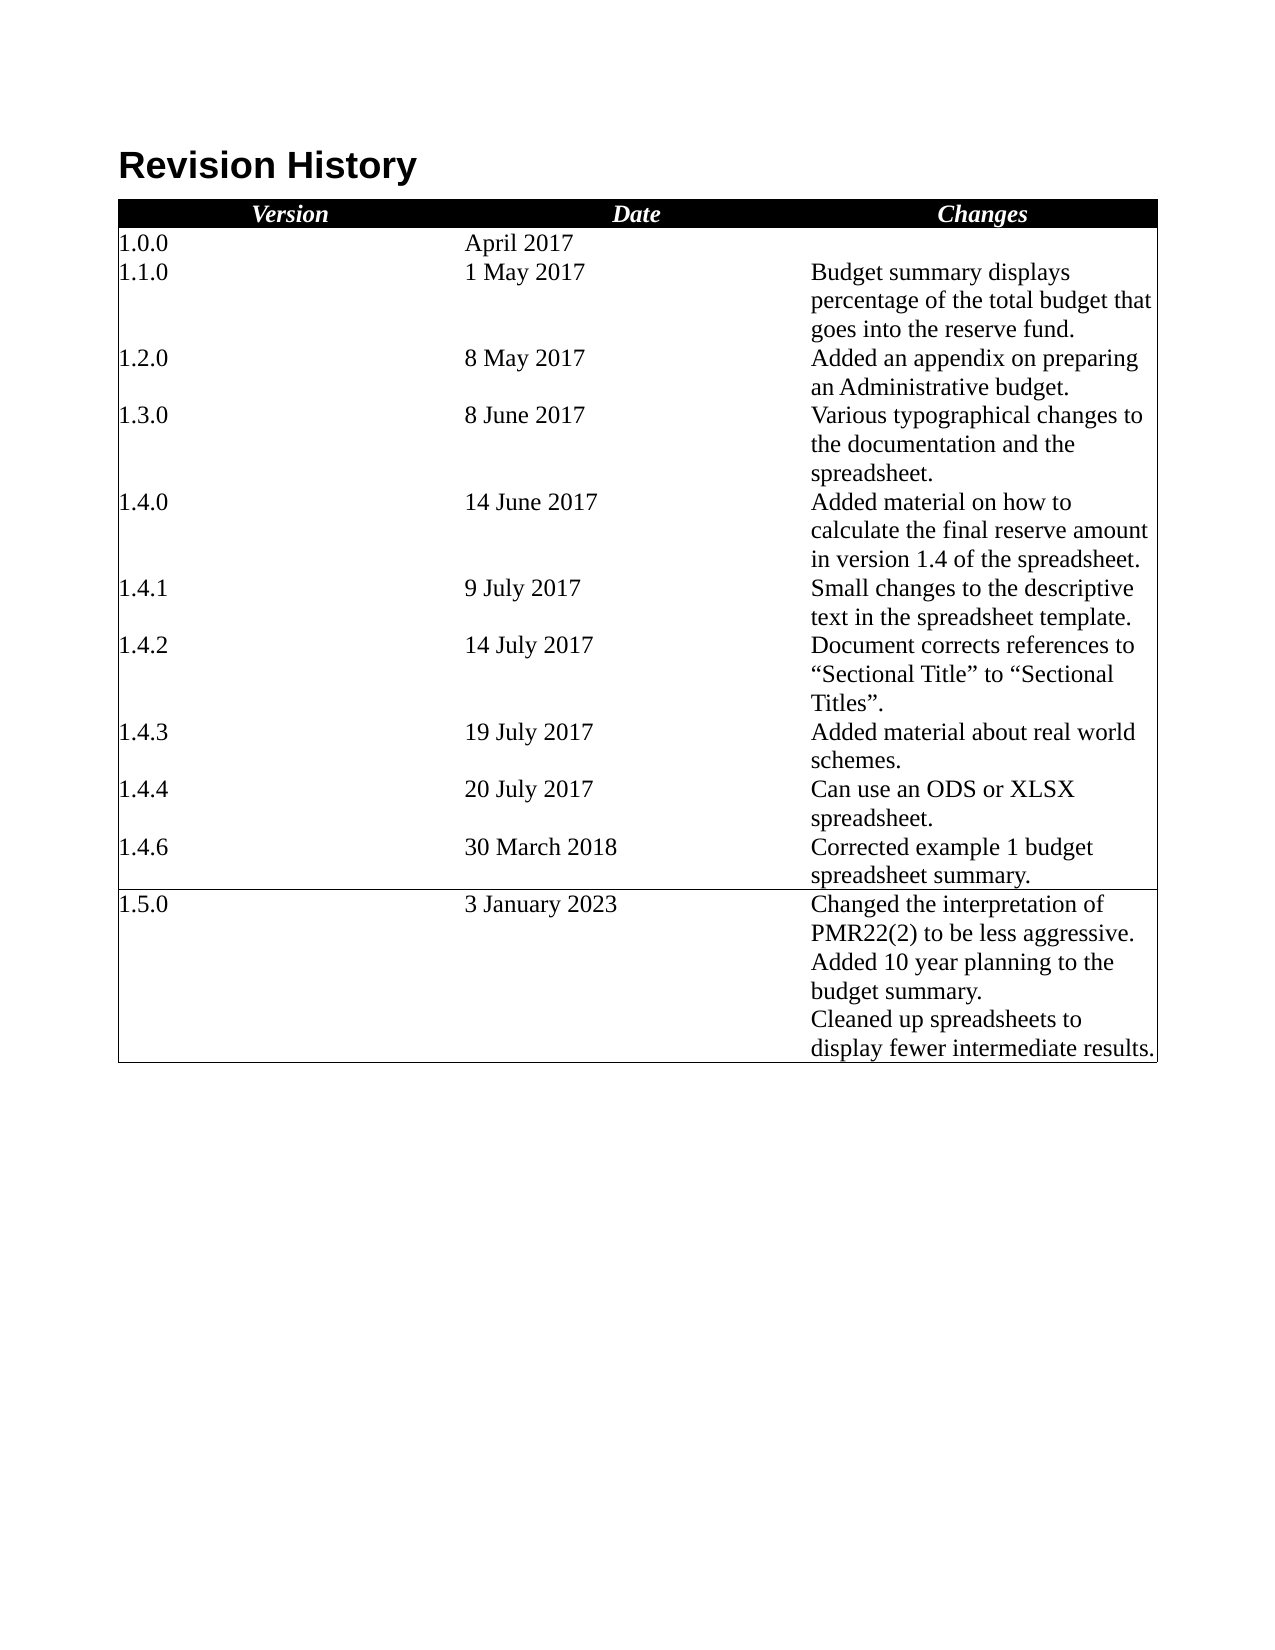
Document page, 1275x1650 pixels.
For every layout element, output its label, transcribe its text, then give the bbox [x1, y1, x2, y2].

table_cell 19 July 2017 [464, 717, 811, 774]
table_cell Added material about real world schemes. [811, 717, 1157, 774]
table_cell Document corrects references to “Sectional Title” to “Sectional Titles”. [811, 631, 1157, 717]
table_cell 1.2.0 [119, 343, 464, 401]
table_cell 8 June 2017 [464, 401, 811, 487]
table_cell 20 July 2017 [464, 774, 811, 832]
table_cell 1.4.2 [119, 631, 464, 717]
table_cell 1.3.0 [119, 401, 464, 487]
table_header Changes [811, 200, 1157, 228]
table_cell 1.4.0 [119, 487, 464, 573]
table_header Version [119, 200, 464, 228]
table_cell 1.4.4 [119, 774, 464, 832]
table_cell 1.4.3 [119, 717, 464, 774]
table_cell 1 May 2017 [464, 257, 811, 343]
table_cell Various typographical changes to the documentation and the spreadsheet. [811, 401, 1157, 487]
table_cell 8 May 2017 [464, 343, 811, 401]
table_cell April 2017 [464, 228, 811, 257]
table_cell 14 July 2017 [464, 631, 811, 717]
table_cell Can use an ODS or XLSX spreadsheet. [811, 774, 1157, 832]
table_cell Corrected example 1 budget spreadsheet summary. [811, 832, 1157, 889]
table_cell 9 July 2017 [464, 573, 811, 631]
table_cell 30 March 2018 [464, 832, 811, 889]
table_cell 1.4.6 [119, 832, 464, 889]
table_cell 14 June 2017 [464, 487, 811, 573]
table_cell Added material on how to calculate the final reserve amount in version 1.4 of the spreadsheet. [811, 487, 1157, 573]
table_cell Changed the interpretation of PMR22(2) to be less aggressive. Added 10 year planning to the budget summary. Cleaned up spreadsheets to display fewer intermediate results. [811, 890, 1157, 1062]
table_cell [811, 228, 1157, 257]
table_cell 3 January 2023 [464, 890, 811, 1062]
table_cell 1.4.1 [119, 573, 464, 631]
subtitle Revision History [118, 143, 1157, 187]
table_cell 1.1.0 [119, 257, 464, 343]
table_cell Small changes to the descriptive text in the spreadsheet template. [811, 573, 1157, 631]
table_cell Budget summary displays percentage of the total budget that goes into the reserve fund. [811, 257, 1157, 343]
table_header Date [464, 200, 811, 228]
table_cell 1.5.0 [119, 890, 464, 1062]
table_cell Added an appendix on preparing an Administrative budget. [811, 343, 1157, 401]
table_cell 1.0.0 [119, 228, 464, 257]
